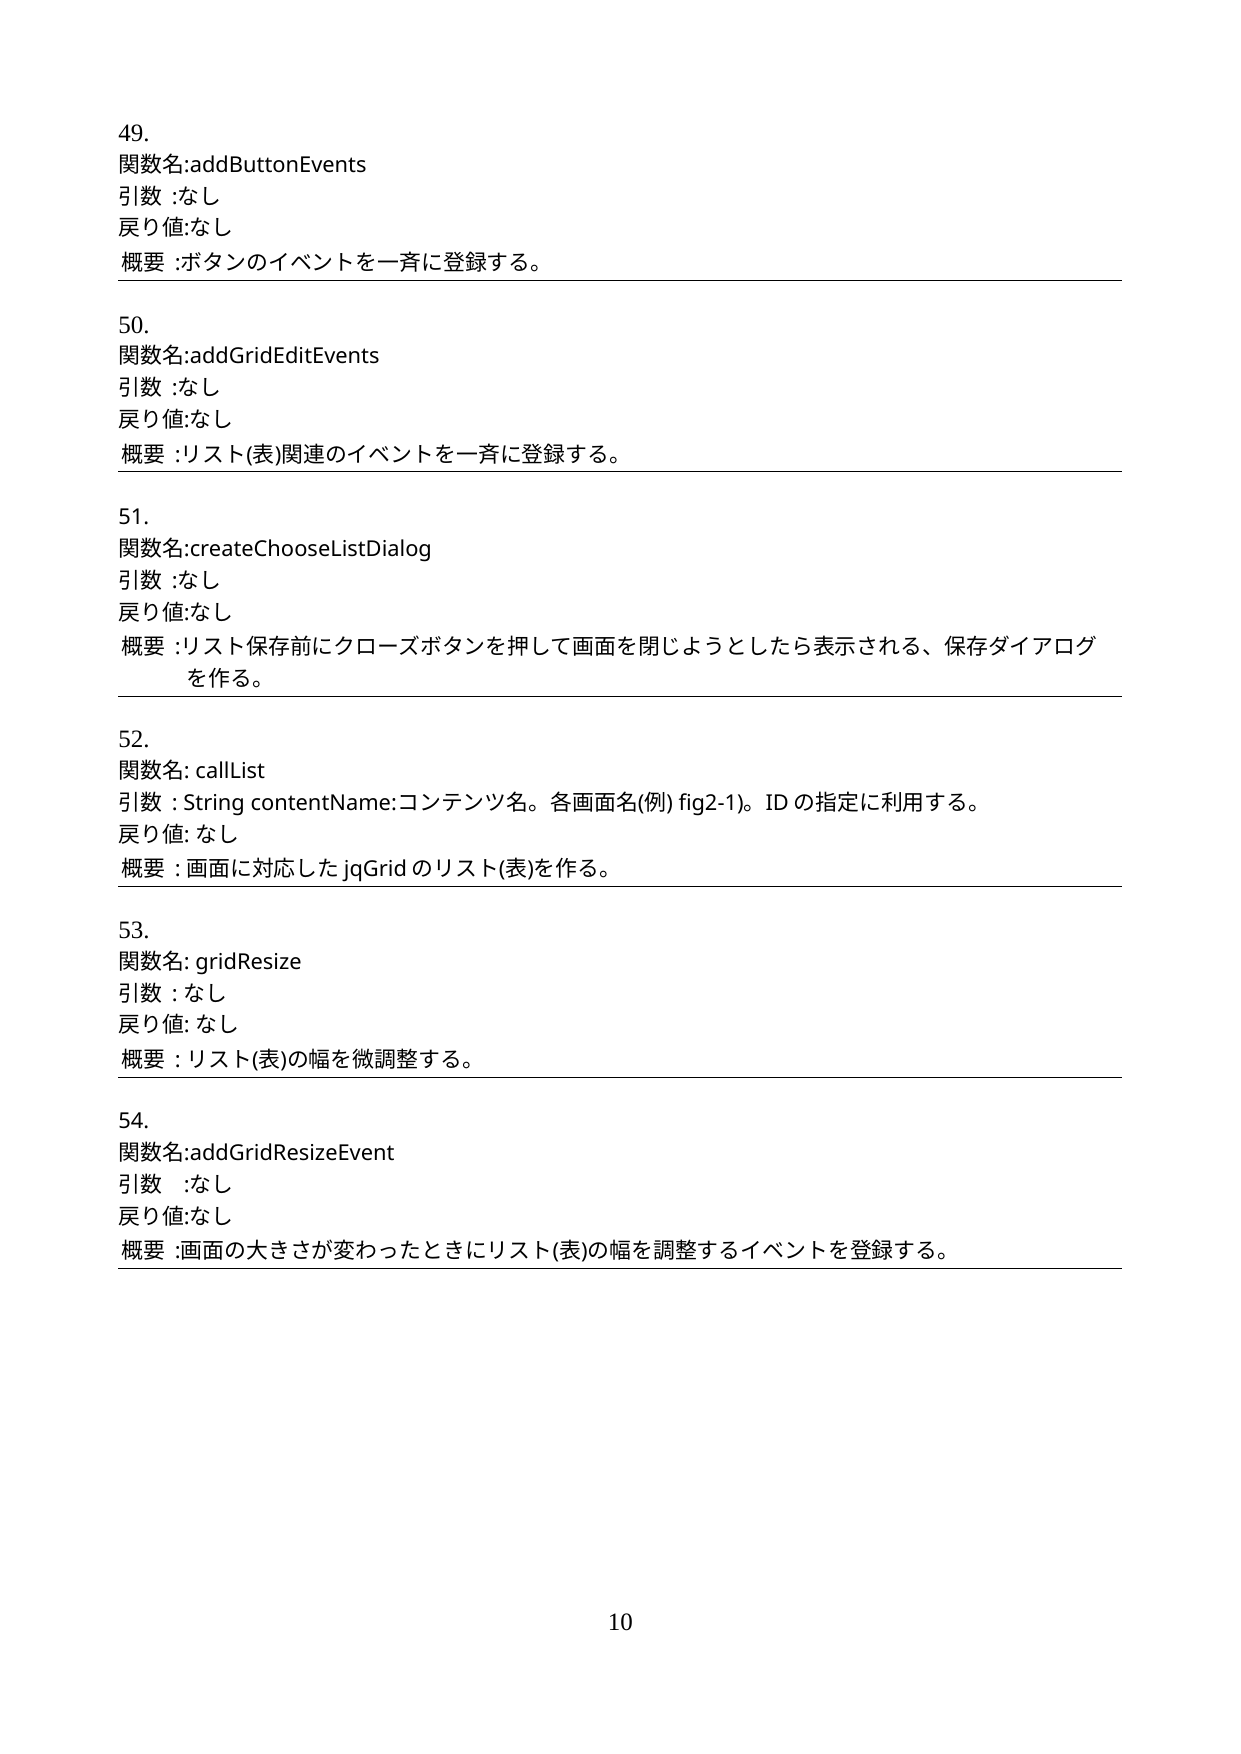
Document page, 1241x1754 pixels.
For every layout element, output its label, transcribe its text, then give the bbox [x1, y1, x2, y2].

text 関数名:addGridEditEvents [118, 338, 1122, 370]
text 49. [118, 118, 1122, 147]
text 53. [118, 915, 1122, 944]
text 引数 :なし [118, 563, 1122, 594]
text 概要 : 画面に対応したjqGridのリスト(表)を作る。 [118, 848, 1122, 886]
text 概要 : リスト(表)の幅を微調整する。 [118, 1039, 1122, 1077]
text 引数 :なし [118, 1167, 1122, 1199]
text 戻り値:なし [118, 594, 1122, 626]
text 戻り値:なし [118, 1199, 1122, 1231]
text 引数 : なし [118, 976, 1122, 1007]
text 関数名: gridResize [118, 944, 1122, 976]
text 戻り値:なし [118, 210, 1122, 242]
text 52. [118, 724, 1122, 753]
text 概要 :画面の大きさが変わったときにリスト(表)の幅を調整するイベントを登録する。 [118, 1231, 1122, 1268]
text 54. [118, 1106, 1122, 1135]
text 関数名: callList [118, 753, 1122, 785]
text 概要 :ボタンのイベントを一斉に登録する。 [118, 242, 1122, 280]
text 戻り値: なし [118, 1007, 1122, 1039]
text 51. [118, 501, 1122, 531]
text 関数名:addGridResizeEvent [118, 1135, 1122, 1167]
text 50. [118, 310, 1122, 338]
text 引数 : String contentName:コンテンツ名。各画面名(例) fig2-1)。IDの指定に利用する。 [118, 785, 1122, 817]
text 関数名:createChooseListDialog [118, 531, 1122, 563]
text 概要 :リスト保存前にクローズボタンを押して画面を閉じようとしたら表示される、保存ダイアログを作る。 [118, 626, 1122, 696]
text 戻り値:なし [118, 402, 1122, 434]
text 引数 :なし [118, 179, 1122, 210]
text 概要 :リスト(表)関連のイベントを一斉に登録する。 [118, 434, 1122, 471]
text 関数名:addButtonEvents [118, 147, 1122, 179]
text 引数 :なし [118, 370, 1122, 402]
text 戻り値: なし [118, 817, 1122, 848]
